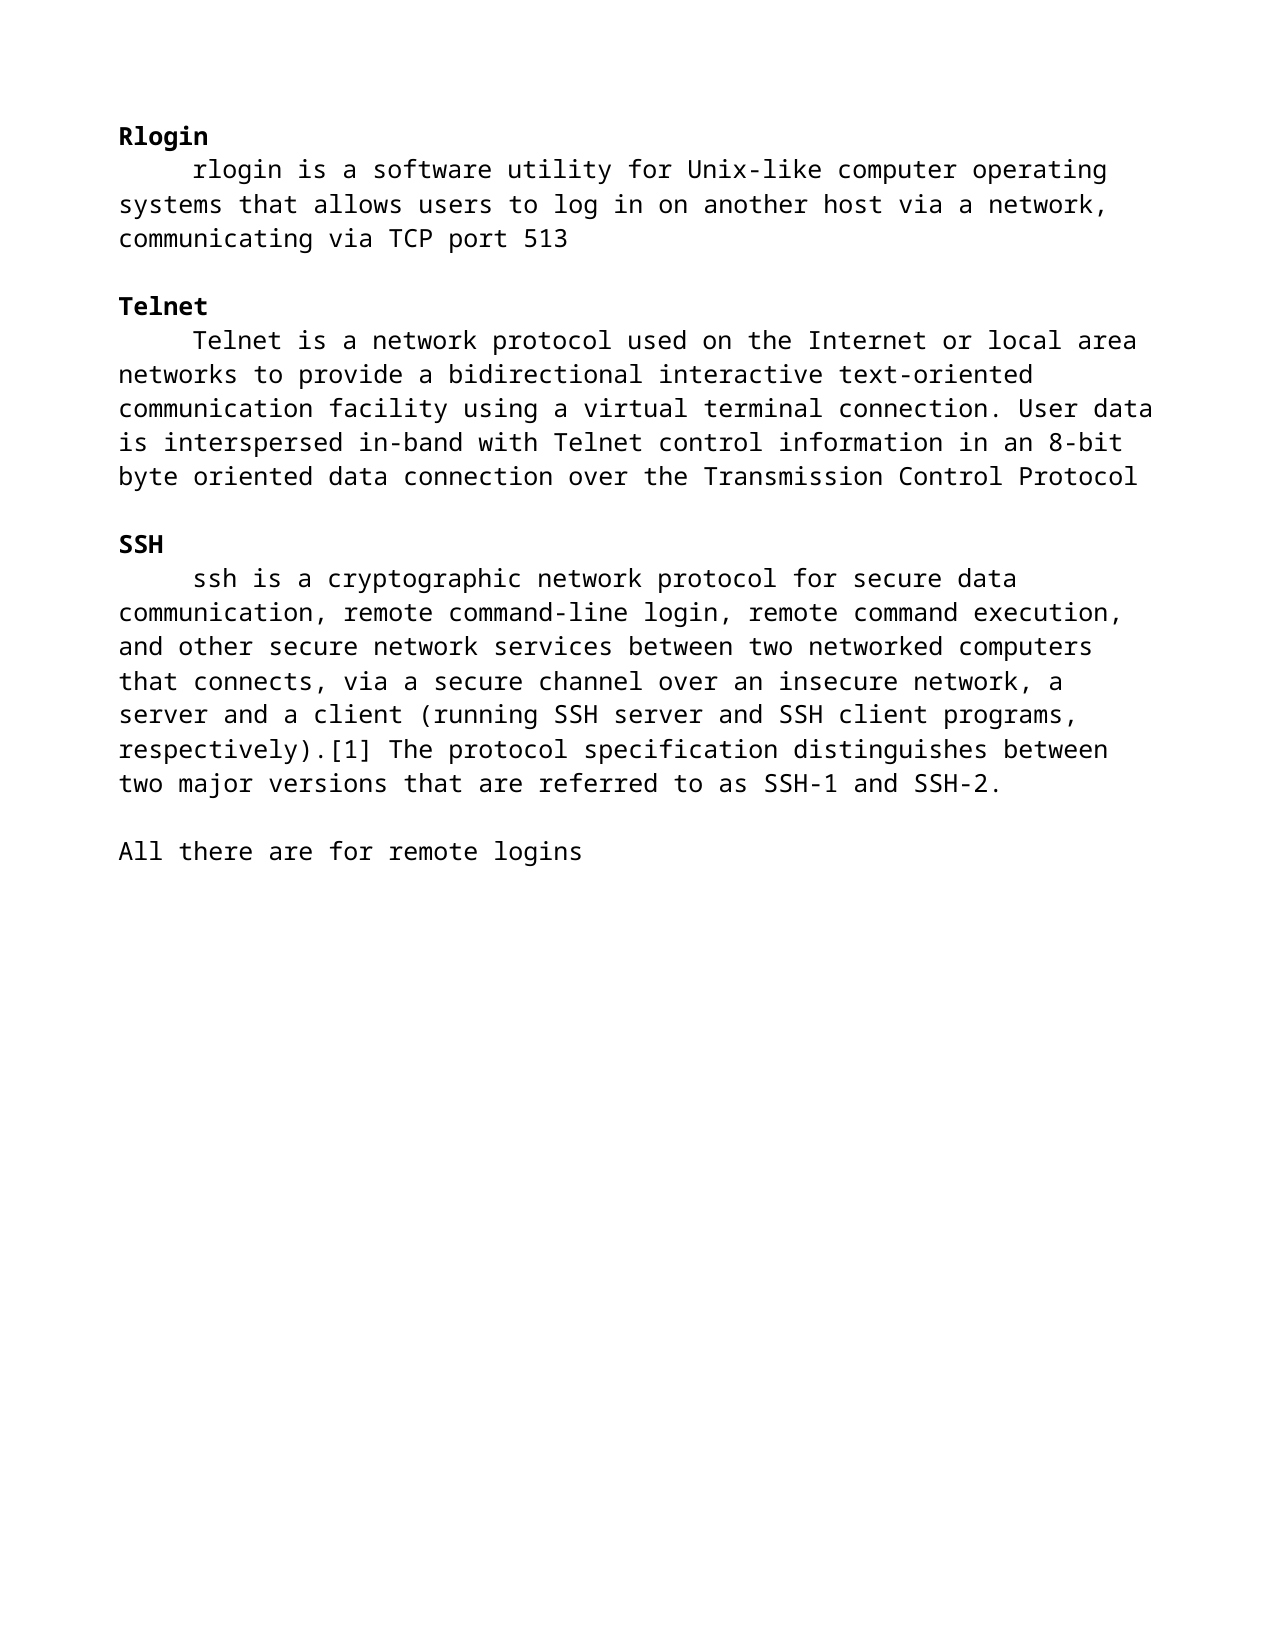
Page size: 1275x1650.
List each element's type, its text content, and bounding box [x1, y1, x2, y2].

text All there are for remote logins [118, 833, 1157, 867]
text rlogin is a software utility for Unix-like computer operating systems that allows users to log in on another host via a network, communicating via TCP port 513 [118, 152, 1157, 254]
text Telnet [118, 288, 1157, 322]
text SSH [118, 527, 1157, 561]
text Telnet is a network protocol used on the Internet or local area networks to provide a bidirectional interactive text-oriented communication facility using a virtual terminal connection. User data is interspersed in-band with Telnet control information in an 8-bit byte oriented data connection over the Transmission Control Protocol [118, 322, 1157, 493]
text ssh is a cryptographic network protocol for secure data communication, remote command-line login, remote command execution, and other secure network services between two networked computers that connects, via a secure channel over an insecure network, a server and a client (running SSH server and SSH client programs, respectively).[1] The protocol specification distinguishes between two major versions that are referred to as SSH-1 and SSH-2. [118, 561, 1157, 799]
text Rlogin [118, 118, 1157, 152]
